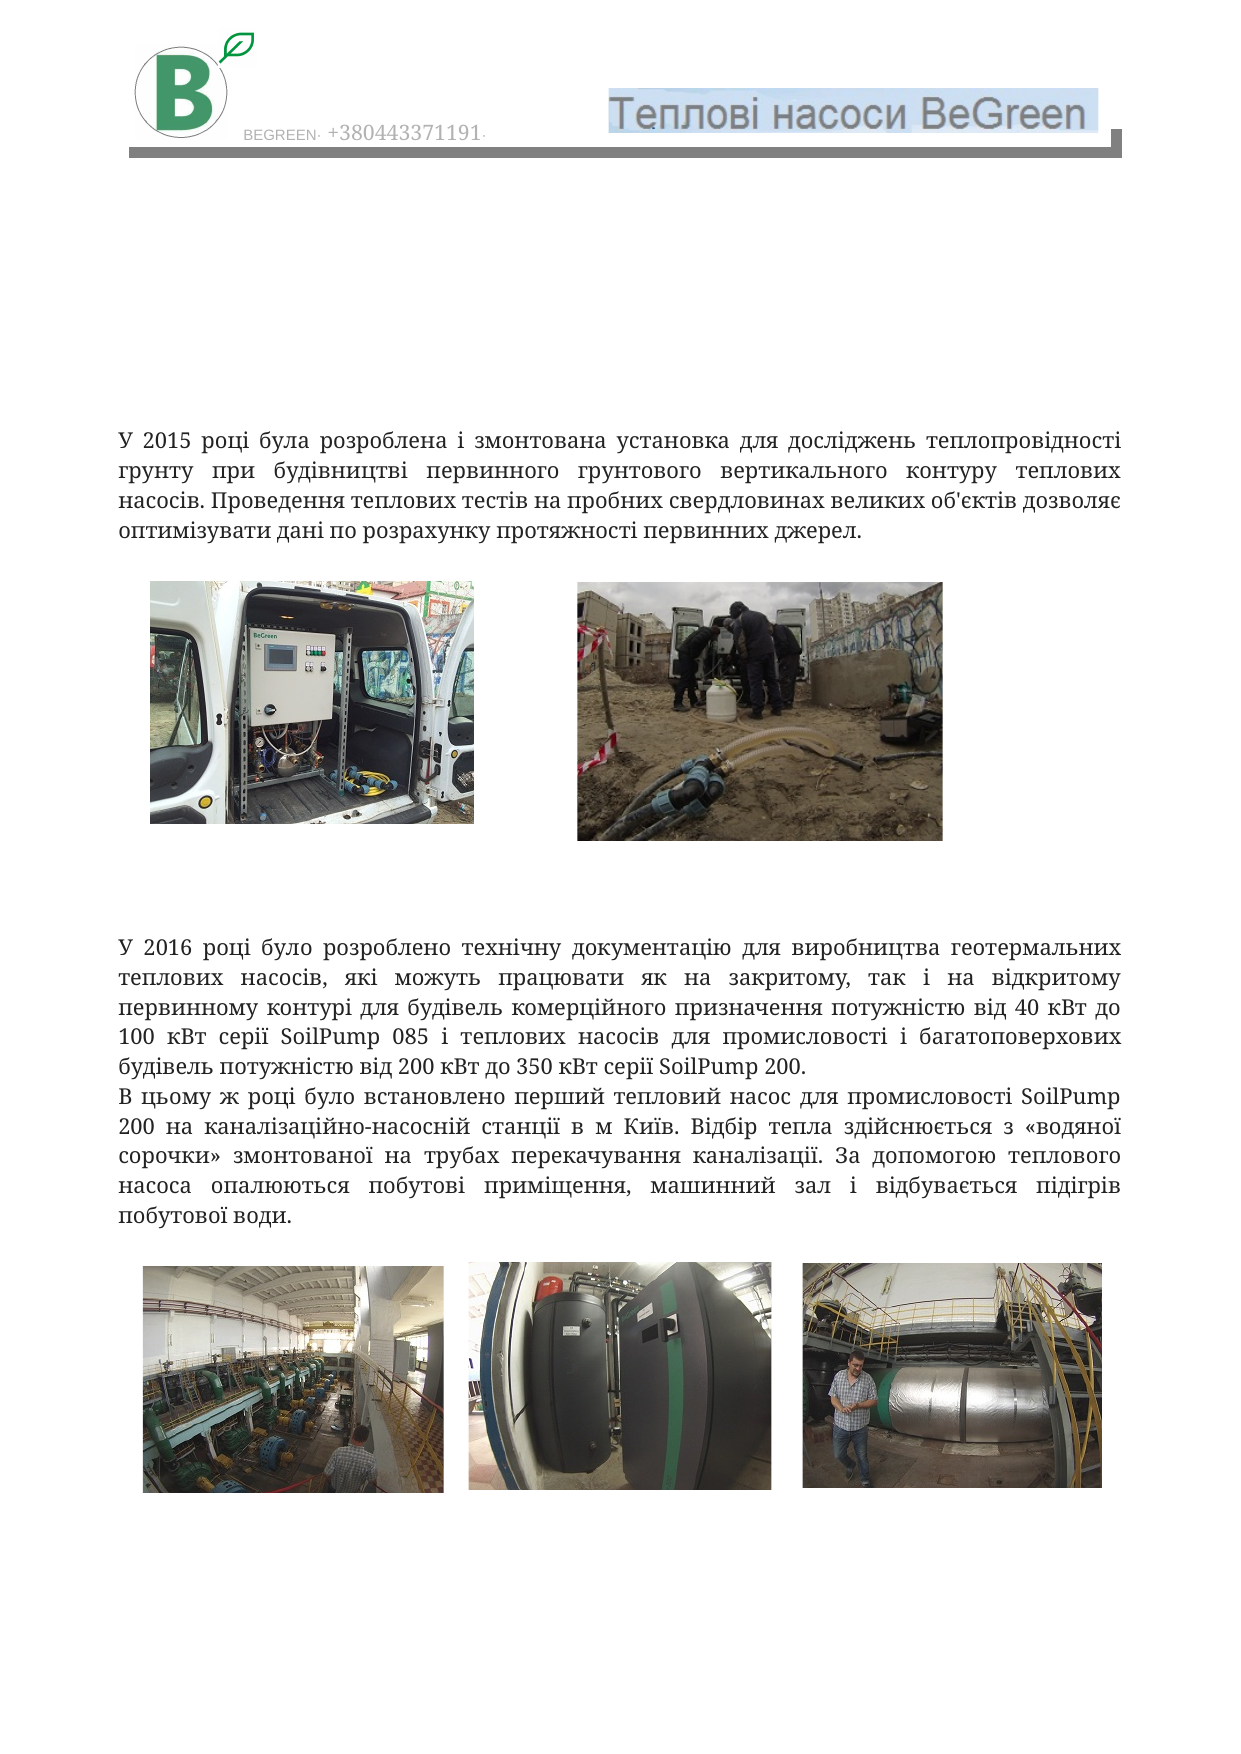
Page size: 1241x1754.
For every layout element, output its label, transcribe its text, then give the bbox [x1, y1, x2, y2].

picture [133, 28, 258, 140]
picture [142, 1266, 444, 1493]
text В цьому ж році було встановлено перший тепловий насос для промисловості SoilPump 200 на каналізаційно-насосній станції в м Київ. Відбір тепла здійснюється з «водяної сорочки» змонтованої на трубах перекачування каналізації. За допомогою теплового насоса опалюються побутові приміщення, машинний зал і відбувається підігрів побутової води. [118, 1081, 1122, 1230]
picture [608, 88, 1099, 133]
text У 2016 році було розроблено технічну документацію для виробництва геотермальних теплових насосів, які можуть працювати як на закритому, так і на відкритому первинному контурі для будівель комерційного призначення потужністю від 40 кВт до 100 кВт серії SoilPump 085 і теплових насосів для промисловості і багатоповерхових будівель потужністю від 200 кВт до 350 кВт серії SoilPump 200. [118, 932, 1122, 1081]
picture [577, 582, 943, 841]
picture [150, 581, 474, 824]
picture [802, 1263, 1102, 1488]
picture [468, 1262, 772, 1490]
text У 2015 році була розроблена і змонтована установка для досліджень теплопровідності грунту при будівництві первинного грунтового вертикального контуру теплових насосів. Проведення теплових тестів на пробних свердловинах великих об'єктів дозволяє оптимізувати дані по розрахунку протяжності первинних джерел. [118, 426, 1122, 545]
